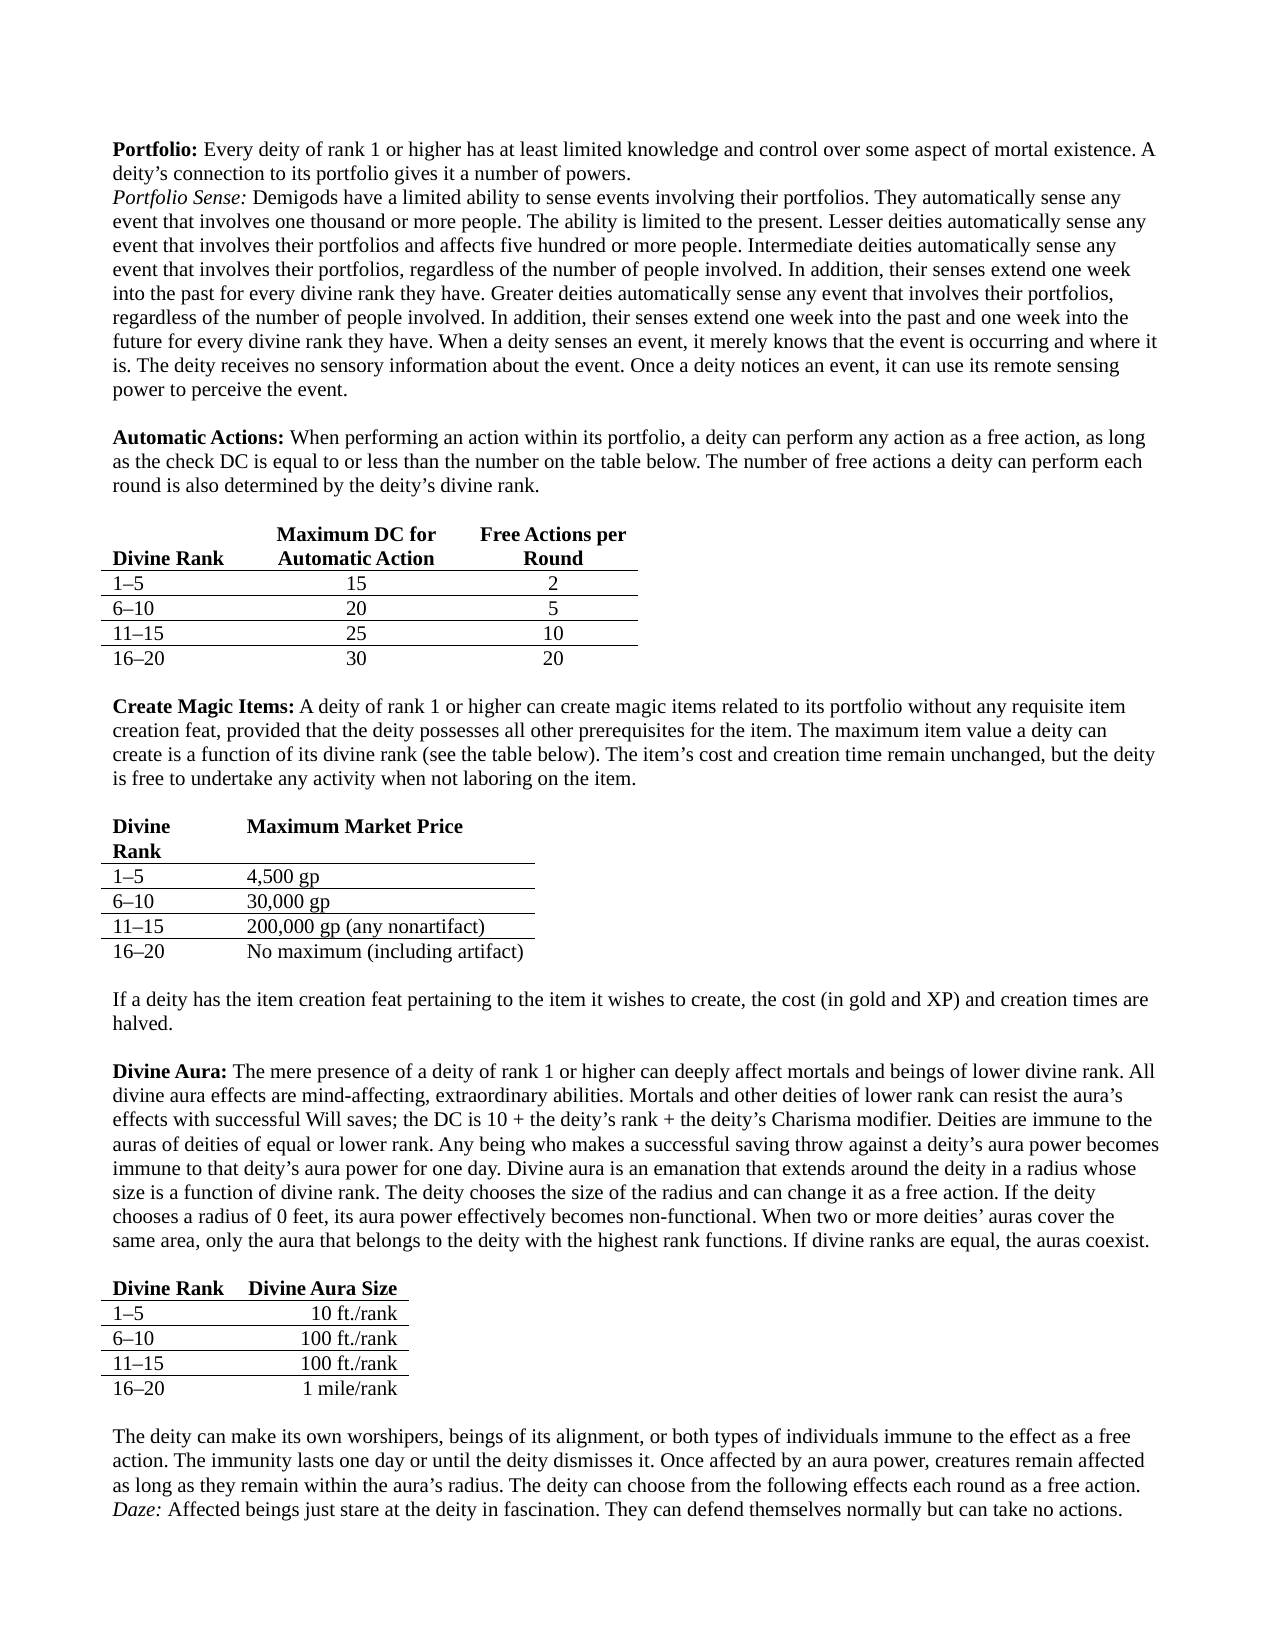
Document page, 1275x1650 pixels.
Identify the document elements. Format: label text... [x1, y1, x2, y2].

text If a deity has the item creation feat pertaining to the item it wishes to create, the cost (in gold and XP) and creation times are halved. [112, 987, 1162, 1035]
table_cell 25 [244, 621, 469, 645]
table_cell 20 [469, 646, 637, 670]
table_cell 11–15 [101, 1351, 236, 1375]
text Portfolio: Every deity of rank 1 or higher has at least limited knowledge and control over some aspect of mortal existence. A deity’s connection to its portfolio gives it a number of powers. [112, 137, 1162, 185]
table_header Divine Rank [101, 815, 235, 863]
table_cell 20 [244, 596, 469, 620]
text Portfolio Sense: Demigods have a limited ability to sense events involving their portfolios. They automatically sense any event that involves one thousand or more people. The ability is limited to the present. Lesser deities automatically sense any event that involves their portfolios and affects five hundred or more people. Intermediate deities automatically sense any event that involves their portfolios, regardless of the number of people involved. In addition, their senses extend one week into the past for every divine rank they have. Greater deities automatically sense any event that involves their portfolios, regardless of the number of people involved. In addition, their senses extend one week into the past and one week into the future for every divine rank they have. When a deity senses an event, it merely knows that the event is occurring and where it is. The deity receives no sensory information about the event. Once a deity notices an event, it can use its remote sensing power to perceive the event. [112, 185, 1162, 401]
table_cell 4,500 gp [235, 864, 535, 888]
table_header Maximum DC for Automatic Action [244, 522, 469, 570]
table_cell 16–20 [101, 939, 235, 963]
table_cell 1 mile/rank [236, 1376, 408, 1400]
table_cell 1–5 [101, 864, 235, 888]
table_cell 200,000 gp (any nonartifact) [235, 914, 535, 938]
table_cell 15 [244, 571, 469, 595]
table_cell 16–20 [101, 1376, 236, 1400]
table_cell 100 ft./rank [236, 1326, 408, 1350]
text Create Magic Items: A deity of rank 1 or higher can create magic items related to its portfolio without any requisite item creation feat, provided that the deity possesses all other prerequisites for the item. The maximum item value a deity can create is a function of its divine rank (see the table below). The item’s cost and creation time remain unchanged, but the deity is free to undertake any activity when not laboring on the item. [112, 694, 1162, 790]
table_cell 11–15 [101, 914, 235, 938]
table_header Maximum Market Price [235, 815, 535, 863]
table_header Divine Rank [101, 1276, 236, 1300]
table_cell 6–10 [101, 596, 244, 620]
table_header Free Actions per Round [469, 522, 637, 570]
table_cell 2 [469, 571, 637, 595]
table_header Divine Aura Size [236, 1276, 408, 1300]
table_cell 1–5 [101, 571, 244, 595]
table_cell 6–10 [101, 1326, 236, 1350]
table_cell 30,000 gp [235, 889, 535, 913]
table_cell 16–20 [101, 646, 244, 670]
text Automatic Actions: When performing an action within its portfolio, a deity can perform any action as a free action, as long as the check DC is equal to or less than the number on the table below. The number of free actions a deity can perform each round is also determined by the deity’s divine rank. [112, 425, 1162, 497]
table_cell 11–15 [101, 621, 244, 645]
table_cell No maximum (including artifact) [235, 939, 535, 963]
table_cell 6–10 [101, 889, 235, 913]
table_header Divine Rank [101, 522, 244, 570]
table_cell 5 [469, 596, 637, 620]
table_cell 30 [244, 646, 469, 670]
table_cell 1–5 [101, 1301, 236, 1325]
text Daze: Affected beings just stare at the deity in fascination. They can defend themselves normally but can take no actions. [112, 1497, 1162, 1521]
table_cell 10 ft./rank [236, 1301, 408, 1325]
table_cell 10 [469, 621, 637, 645]
text The deity can make its own worshipers, beings of its alignment, or both types of individuals immune to the effect as a free action. The immunity lasts one day or until the deity dismisses it. Once affected by an aura power, creatures remain affected as long as they remain within the aura’s radius. The deity can choose from the following effects each round as a free action. [112, 1424, 1162, 1497]
text Divine Aura: The mere presence of a deity of rank 1 or higher can deeply affect mortals and beings of lower divine rank. All divine aura effects are mind-affecting, extraordinary abilities. Mortals and other deities of lower rank can resist the aura’s effects with successful Will saves; the DC is 10 + the deity’s rank + the deity’s Charisma modifier. Deities are immune to the auras of deities of equal or lower rank. Any being who makes a successful saving throw against a deity’s aura power becomes immune to that deity’s aura power for one day. Divine aura is an emanation that extends around the deity in a radius whose size is a function of divine rank. The deity chooses the size of the radius and can change it as a free action. If the deity chooses a radius of 0 feet, its aura power effectively becomes non-functional. When two or more deities’ auras cover the same area, only the aura that belongs to the deity with the highest rank functions. If divine ranks are equal, the auras coexist. [112, 1059, 1162, 1252]
table_cell 100 ft./rank [236, 1351, 408, 1375]
